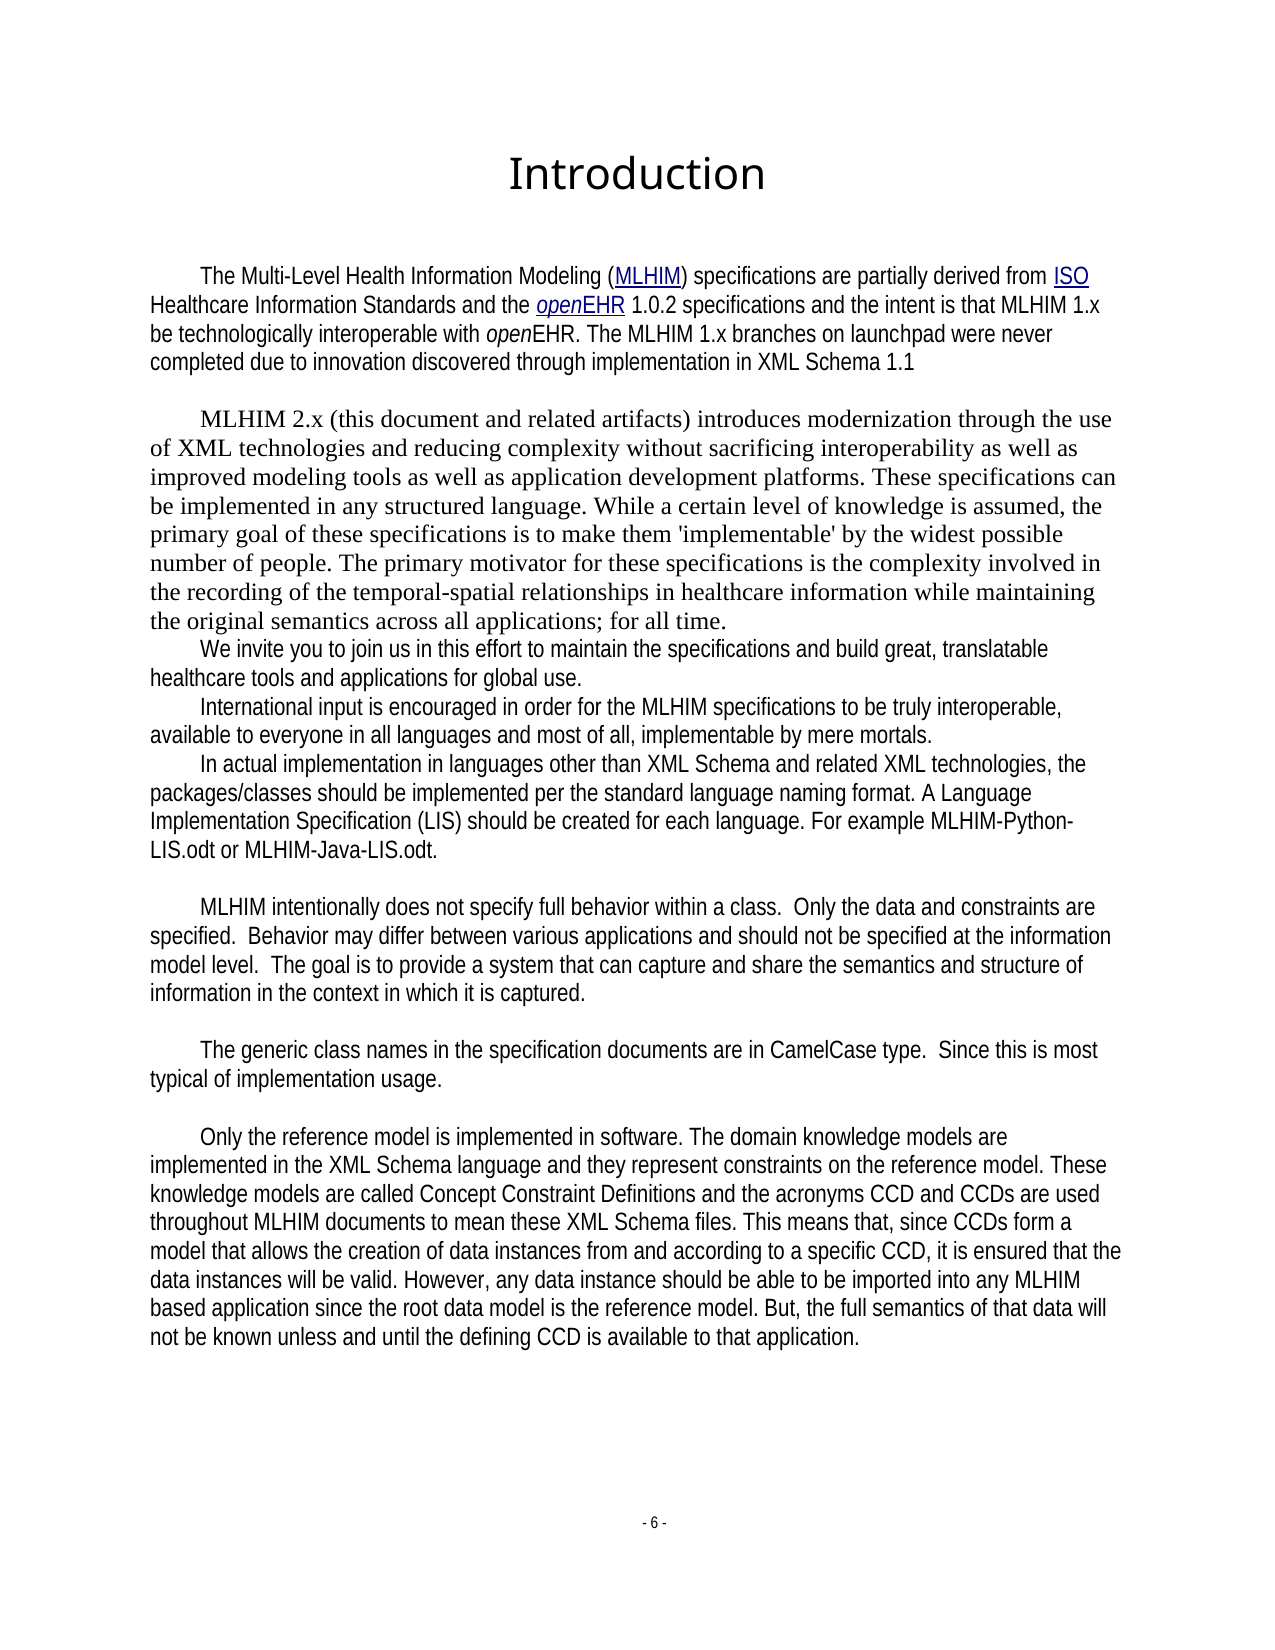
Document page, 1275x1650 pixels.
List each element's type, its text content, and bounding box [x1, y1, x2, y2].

text The generic class names in the specification documents are in CamelCase type. Since this is most typical of implementation usage. [150, 1036, 1125, 1093]
subtitle Introduction [150, 143, 1125, 202]
text International input is encouraged in order for the MLHIM specifications to be truly interoperable, available to everyone in all languages and most of all, implementable by mere mortals. [150, 692, 1125, 749]
text Only the reference model is implemented in software. The domain knowledge models are implemented in the XML Schema language and they represent constraints on the reference model. These knowledge models are called Concept Constraint Definitions and the acronyms CCD and CCDs are used throughout MLHIM documents to mean these XML Schema files. This means that, since CCDs form a model that allows the creation of data instances from and according to a specific CCD, it is ensured that the data instances will be valid. However, any data instance should be able to be imported into any MLHIM based application since the root data model is the reference model. But, the full semantics of that data will not be known unless and until the defining CCD is available to that application. [150, 1121, 1125, 1351]
text In actual implementation in languages other than XML Schema and related XML technologies, the packages/classes should be implemented per the standard language naming format. A Language Implementation Specification (LIS) should be created for each language. For example MLHIM-Python-LIS.odt or MLHIM-Java-LIS.odt. [150, 749, 1125, 864]
text We invite you to join us in this effort to maintain the specifications and build great, translatable healthcare tools and applications for global use. [150, 634, 1125, 692]
text MLHIM intentionally does not specify full behavior within a class. Only the data and constraints are specified. Behavior may differ between various applications and should not be specified at the information model level. The goal is to provide a system that can capture and share the semantics and structure of information in the context in which it is captured. [150, 892, 1125, 1007]
text The Multi-Level Health Information Modeling (MLHIM) specifications are partially derived from ISO Healthcare Information Standards and the openEHR 1.0.2 specifications and the intent is that MLHIM 1.x be technologically interoperable with openEHR. The MLHIM 1.x branches on launchpad were never completed due to innovation discovered through implementation in XML Schema 1.1 [150, 261, 1125, 376]
text MLHIM 2.x (this document and related artifacts) introduces modernization through the use of XML technologies and reducing complexity without sacrificing interoperability as well as improved modeling tools as well as application development platforms. These specifications can be implemented in any structured language. While a certain level of knowledge is assumed, the primary goal of these specifications is to make them 'implementable' by the widest possible number of people. The primary motivator for these specifications is the complexity involved in the recording of the temporal-spatial relationships in healthcare information while maintaining the original semantics across all applications; for all time. [150, 404, 1125, 634]
